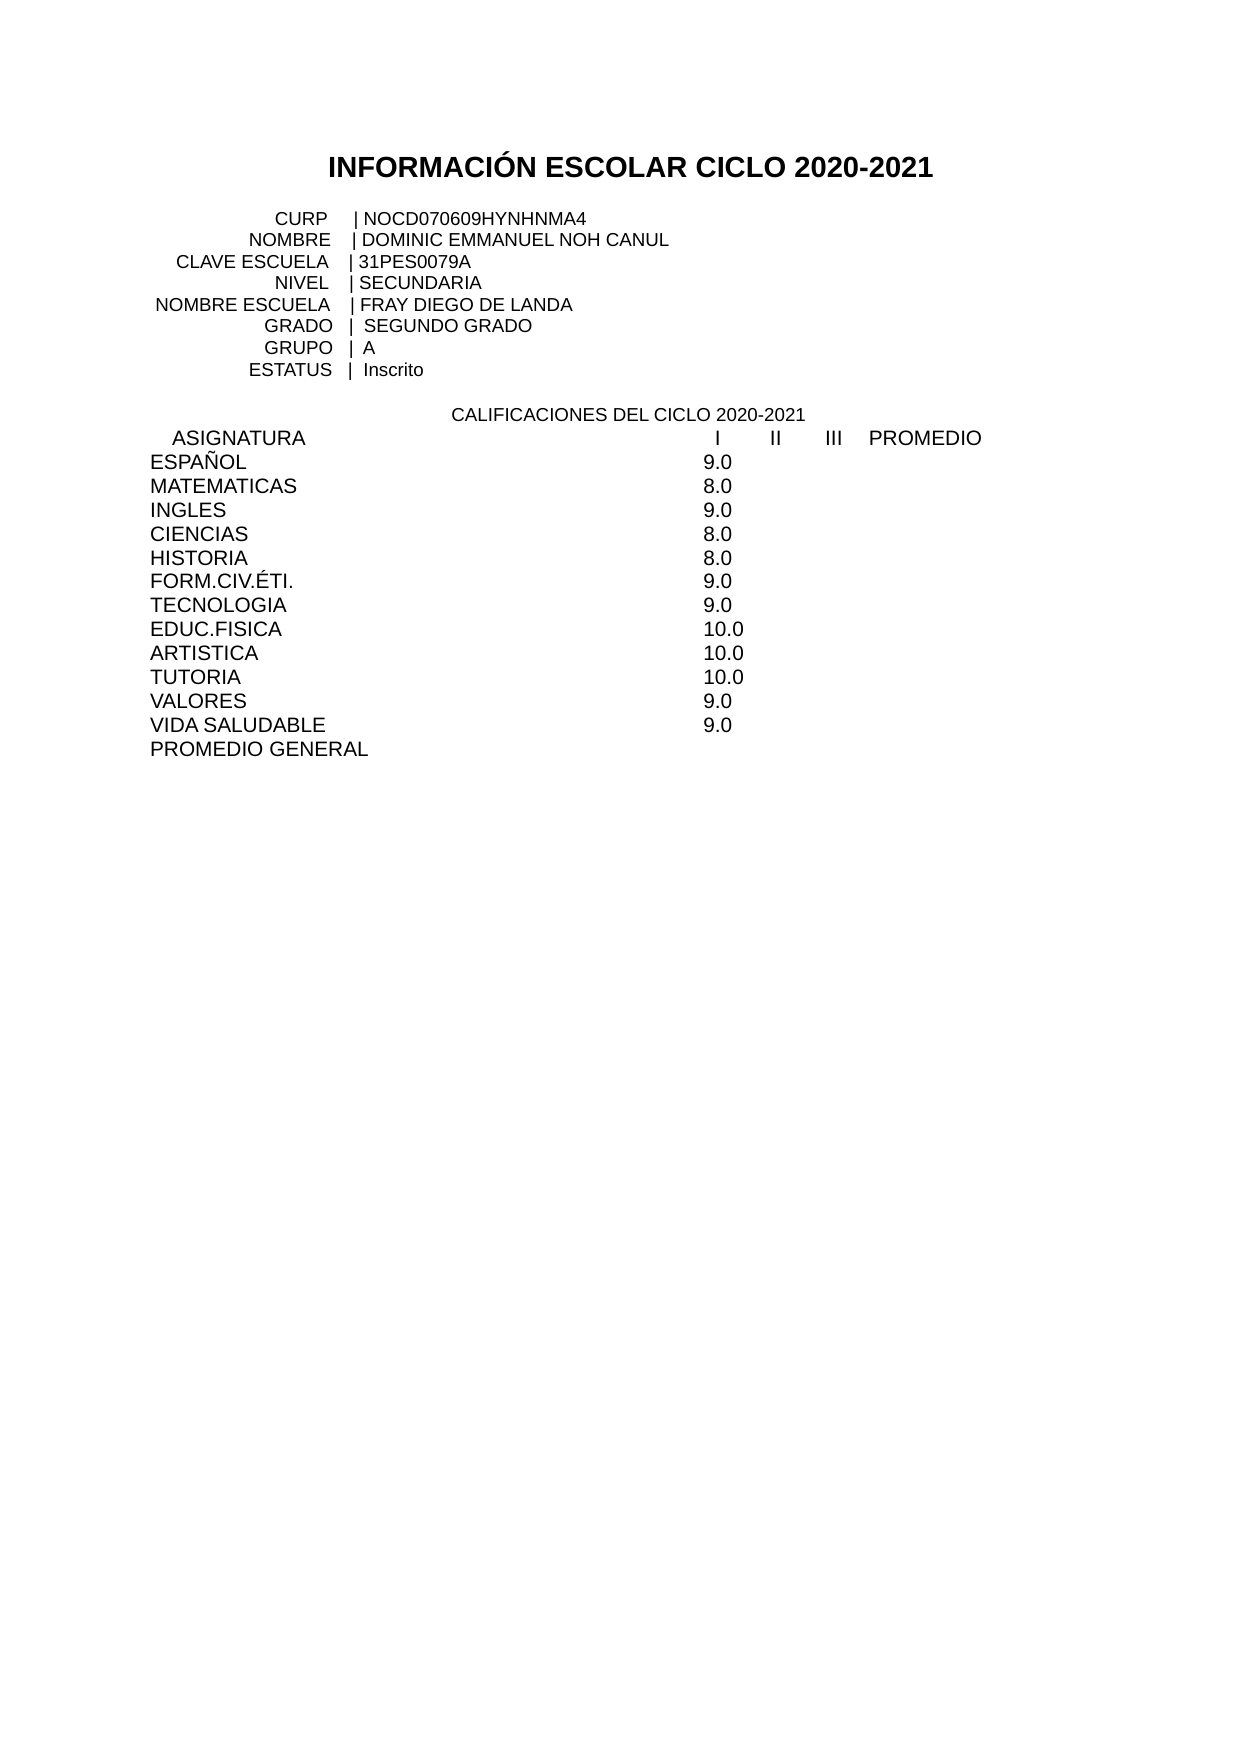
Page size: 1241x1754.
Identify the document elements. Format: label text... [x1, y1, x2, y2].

table_cell MATEMATICAS [150, 474, 703, 497]
table_cell [869, 450, 1090, 473]
table_cell CIENCIAS [150, 521, 703, 545]
text NOMBRE | DOMINIC EMMANUEL NOH CANUL [150, 229, 1090, 251]
table_cell [814, 569, 869, 593]
table_cell INGLES [150, 498, 703, 521]
table_cell [869, 665, 1090, 689]
table_cell [758, 521, 813, 545]
table_cell EDUC.FISICA [150, 617, 703, 641]
table_cell TUTORIA [150, 665, 703, 689]
table_cell 9.0 [703, 713, 758, 737]
table_cell [814, 474, 869, 497]
table_cell [869, 689, 1090, 713]
table_cell 8.0 [703, 474, 758, 497]
table_cell 9.0 [703, 498, 758, 521]
table_cell 10.0 [703, 617, 758, 641]
text INFORMACIÓN ESCOLAR CICLO 2020-2021 [150, 150, 1090, 183]
table_cell [758, 689, 813, 713]
table_cell [869, 521, 1090, 545]
table_cell [814, 689, 869, 713]
table_cell [869, 569, 1090, 593]
text GRADO | SEGUNDO GRADO [150, 315, 1090, 337]
table_header I [703, 426, 758, 449]
table_cell [869, 498, 1090, 521]
table_cell 9.0 [703, 569, 758, 593]
table_cell 9.0 [703, 450, 758, 473]
text CURP | NOCD070609HYNHNMA4 [150, 207, 1090, 229]
text NIVEL | SECUNDARIA [150, 272, 1090, 294]
table_cell [758, 450, 813, 473]
table_cell [814, 450, 869, 473]
table_cell ARTISTICA [150, 641, 703, 665]
table_cell [758, 713, 813, 737]
table_cell 8.0 [703, 521, 758, 545]
table_cell [758, 641, 813, 665]
table_cell [869, 617, 1090, 641]
table_header PROMEDIO [869, 426, 1090, 449]
table_cell [703, 737, 758, 761]
text NOMBRE ESCUELA | FRAY DIEGO DE LANDA [150, 294, 1090, 315]
table_header ASIGNATURA [150, 426, 703, 449]
table_header II [758, 426, 813, 449]
table_cell 9.0 [703, 593, 758, 617]
table_cell [758, 474, 813, 497]
table_cell [814, 617, 869, 641]
table_cell 9.0 [703, 689, 758, 713]
table_cell VIDA SALUDABLE [150, 713, 703, 737]
table_cell [814, 713, 869, 737]
table_cell TECNOLOGIA [150, 593, 703, 617]
table_cell [758, 665, 813, 689]
table_cell [814, 641, 869, 665]
text ESTATUS | Inscrito [150, 358, 1090, 380]
table_cell VALORES [150, 689, 703, 713]
table_cell HISTORIA [150, 545, 703, 569]
table_cell [814, 665, 869, 689]
table_cell [869, 713, 1090, 737]
table_cell [758, 498, 813, 521]
text CALIFICACIONES DEL CICLO 2020-2021 [150, 404, 1090, 426]
table_cell 10.0 [703, 665, 758, 689]
table_cell 8.0 [703, 545, 758, 569]
table_cell [758, 569, 813, 593]
table_cell [869, 474, 1090, 497]
table_header III [814, 426, 869, 449]
table_cell [758, 593, 813, 617]
table_cell [814, 593, 869, 617]
table_cell [814, 545, 869, 569]
table_cell [758, 545, 813, 569]
table_cell 10.0 [703, 641, 758, 665]
table_cell [869, 593, 1090, 617]
table_cell [869, 641, 1090, 665]
table_cell [869, 545, 1090, 569]
table_cell [814, 498, 869, 521]
text CLAVE ESCUELA | 31PES0079A [150, 251, 1090, 272]
table_cell [814, 521, 869, 545]
table_cell [758, 617, 813, 641]
table_cell ESPAÑOL [150, 450, 703, 473]
table_cell FORM.CIV.ÉTI. [150, 569, 703, 593]
table_cell PROMEDIO GENERAL [150, 737, 703, 761]
text GRUPO | A [150, 337, 1090, 358]
